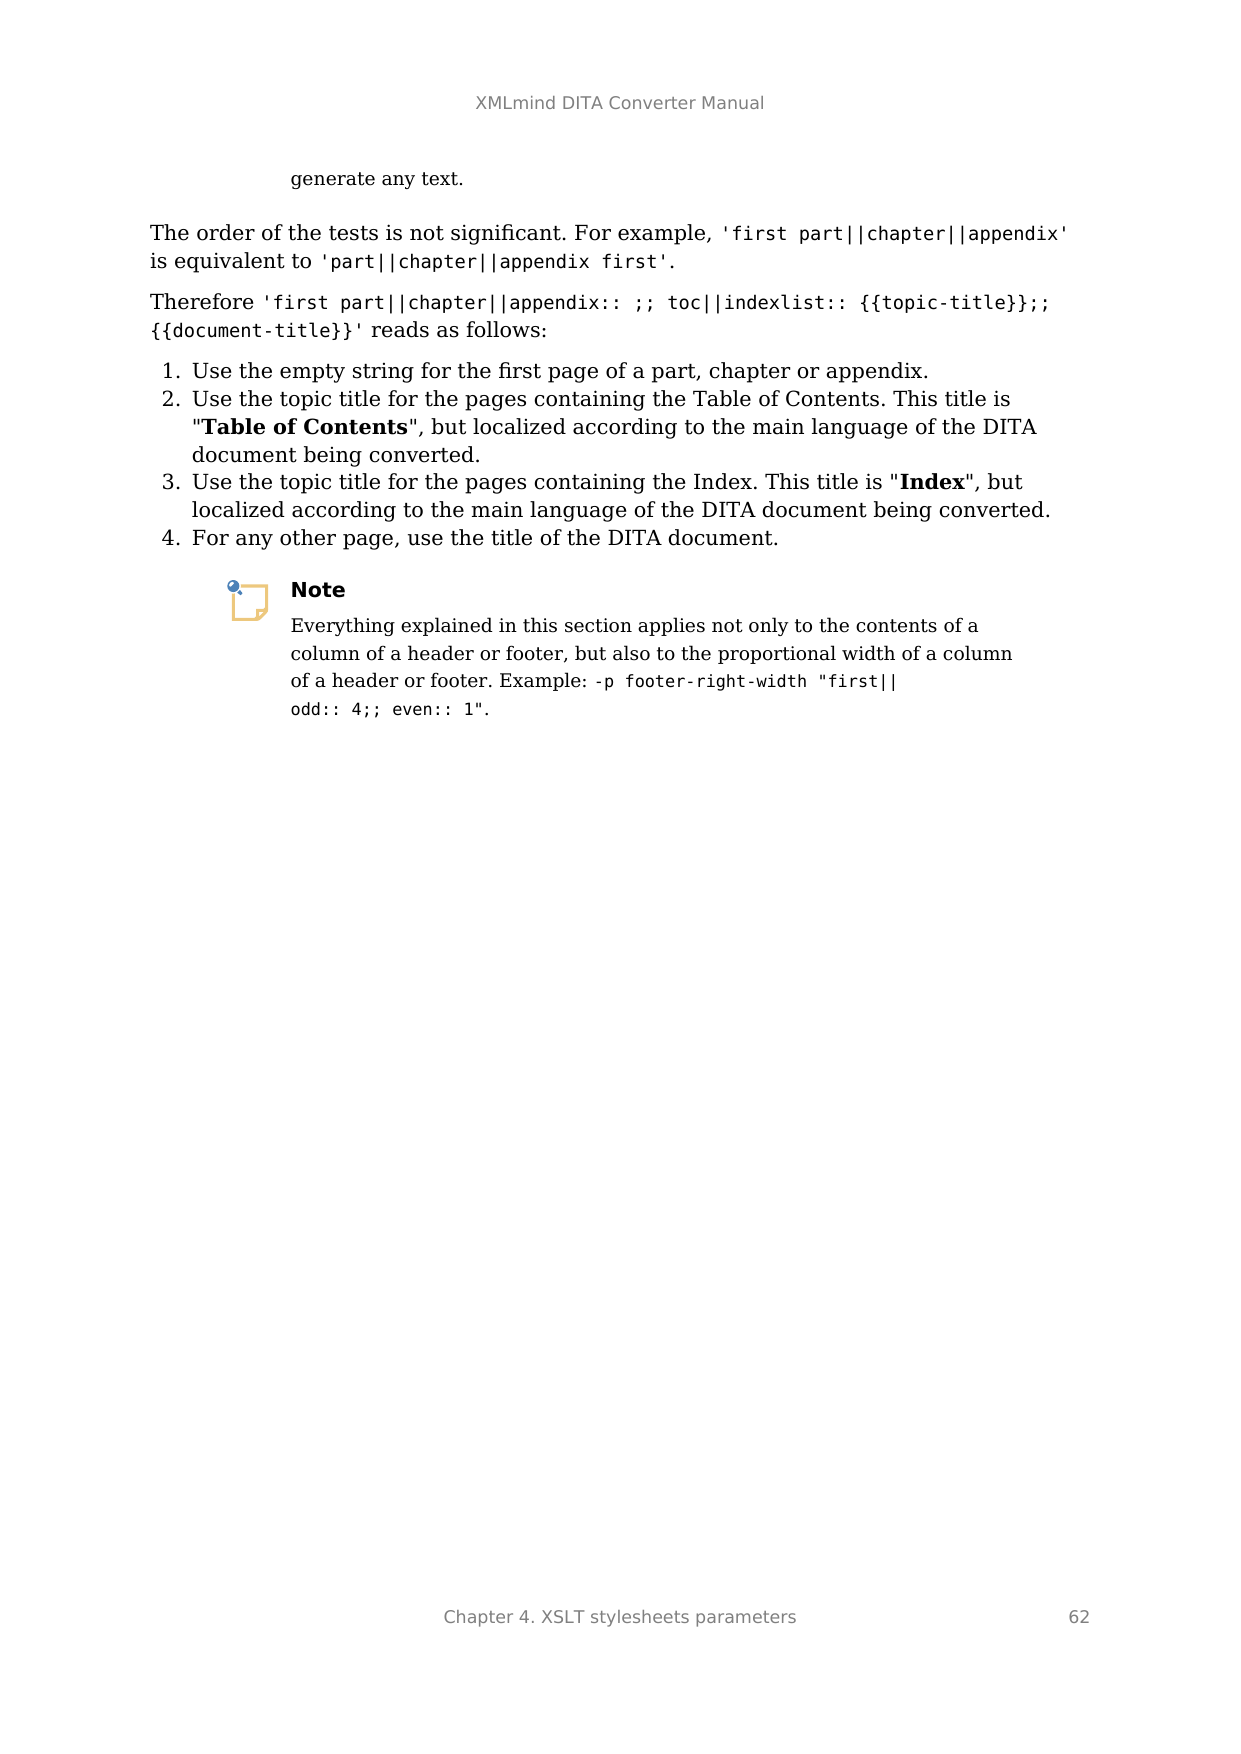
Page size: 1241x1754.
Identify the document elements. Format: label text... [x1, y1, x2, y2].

table_header [225, 150, 290, 190]
list For any other page, use the title of the DITA document. [150, 522, 1090, 550]
list Use the topic title for the pages containing the Index. This title is "Index", but localized according to the main language of the DITA document being converted. [150, 467, 1090, 522]
list Use the topic title for the pages containing the Table of Contents. This title is "Table of Contents", but localized according to the main language of the DITA document being converted. [150, 384, 1090, 467]
text The order of the tests is not significant. For example, 'first part||chapter||appendix' is equivalent to 'part||chapter||appendix first'. [150, 218, 1090, 273]
table_header [225, 578, 290, 720]
text Therefore 'first part||chapter||appendix:: ;; toc||indexlist:: {{topic-title}};; {{document-title}}' reads as follows: [150, 287, 1090, 342]
table_header generate any text. [290, 150, 1015, 190]
table_header Note Everything explained in this section applies not only to the contents of a column of a header or footer, but also to the proportional width of a column of a header or footer. Example: -p footer-right-width "first||odd:: 4;; even:: 1". [290, 578, 1015, 720]
list Use the empty string for the first page of a part, chapter or appendix. [150, 356, 1090, 384]
